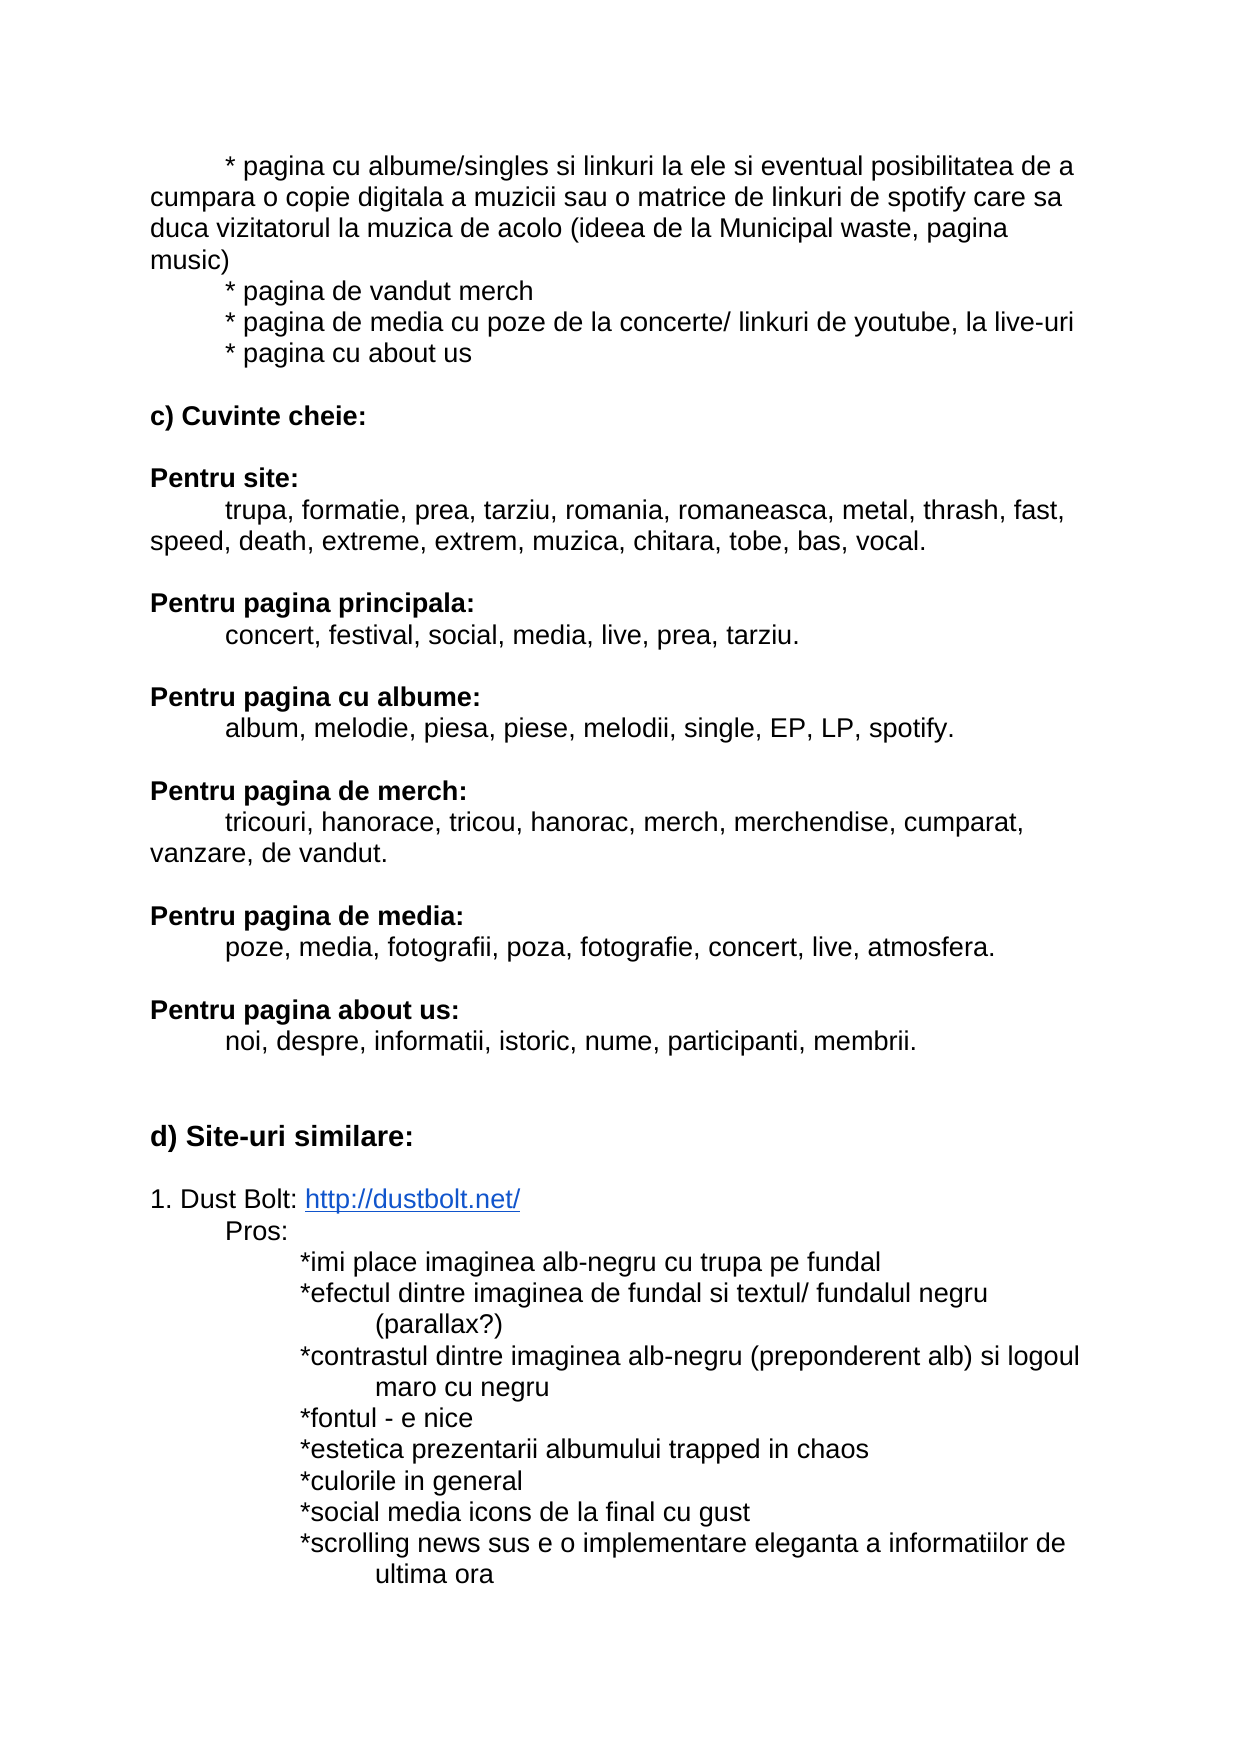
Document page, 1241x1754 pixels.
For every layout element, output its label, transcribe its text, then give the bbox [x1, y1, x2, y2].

text Pros: [150, 1215, 1090, 1246]
text Pentru pagina de merch: [150, 775, 1090, 806]
text * pagina cu albume/singles si linkuri la ele si eventual posibilitatea de a cumpara o copie digitala a muzicii sau o matrice de linkuri de spotify care sa duca vizitatorul la muzica de acolo (ideea de la Municipal waste, pagina music) [150, 150, 1090, 275]
text Pentru pagina about us: [150, 994, 1090, 1025]
text *fontul - e nice [300, 1402, 1090, 1433]
text *scrolling news sus e o implementare eleganta a informatiilor de [300, 1527, 1090, 1558]
text *efectul dintre imaginea de fundal si textul/ fundalul negru [225, 1277, 1090, 1308]
text tricouri, hanorace, tricou, hanorac, merch, merchendise, cumparat, vanzare, de vandut. [150, 806, 1090, 869]
text *culorile in general [300, 1465, 1090, 1496]
text 1. Dust Bolt: http://dustbolt.net/ [150, 1183, 1090, 1215]
text ultima ora [300, 1558, 1090, 1590]
text *social media icons de la final cu gust [300, 1496, 1090, 1527]
text Pentru pagina principala: [150, 587, 1090, 619]
text trupa, formatie, prea, tarziu, romania, romaneasca, metal, thrash, fast, speed, death, extreme, extrem, muzica, chitara, tobe, bas, vocal. [150, 494, 1090, 556]
text * pagina de media cu poze de la concerte/ linkuri de youtube, la live-uri [150, 306, 1090, 337]
text (parallax?) [300, 1308, 1090, 1340]
text poze, media, fotografii, poza, fotografie, concert, live, atmosfera. [150, 931, 1090, 962]
text noi, despre, informatii, istoric, nume, participanti, membrii. [150, 1025, 1090, 1056]
text album, melodie, piesa, piese, melodii, single, EP, LP, spotify. [150, 712, 1090, 744]
text Pentru pagina de media: [150, 900, 1090, 931]
text *estetica prezentarii albumului trapped in chaos [300, 1433, 1090, 1465]
text maro cu negru [300, 1371, 1090, 1402]
text concert, festival, social, media, live, prea, tarziu. [150, 619, 1090, 650]
text Pentru site: [150, 462, 1090, 494]
text * pagina de vandut merch [150, 275, 1090, 306]
text * pagina cu about us [150, 337, 1090, 369]
text c) Cuvinte cheie: [150, 400, 1090, 431]
text *imi place imaginea alb-negru cu trupa pe fundal [150, 1246, 1090, 1277]
text d) Site-uri similare: [150, 1119, 1090, 1152]
text Pentru pagina cu albume: [150, 681, 1090, 712]
text *contrastul dintre imaginea alb-negru (preponderent alb) si logoul [300, 1340, 1090, 1371]
